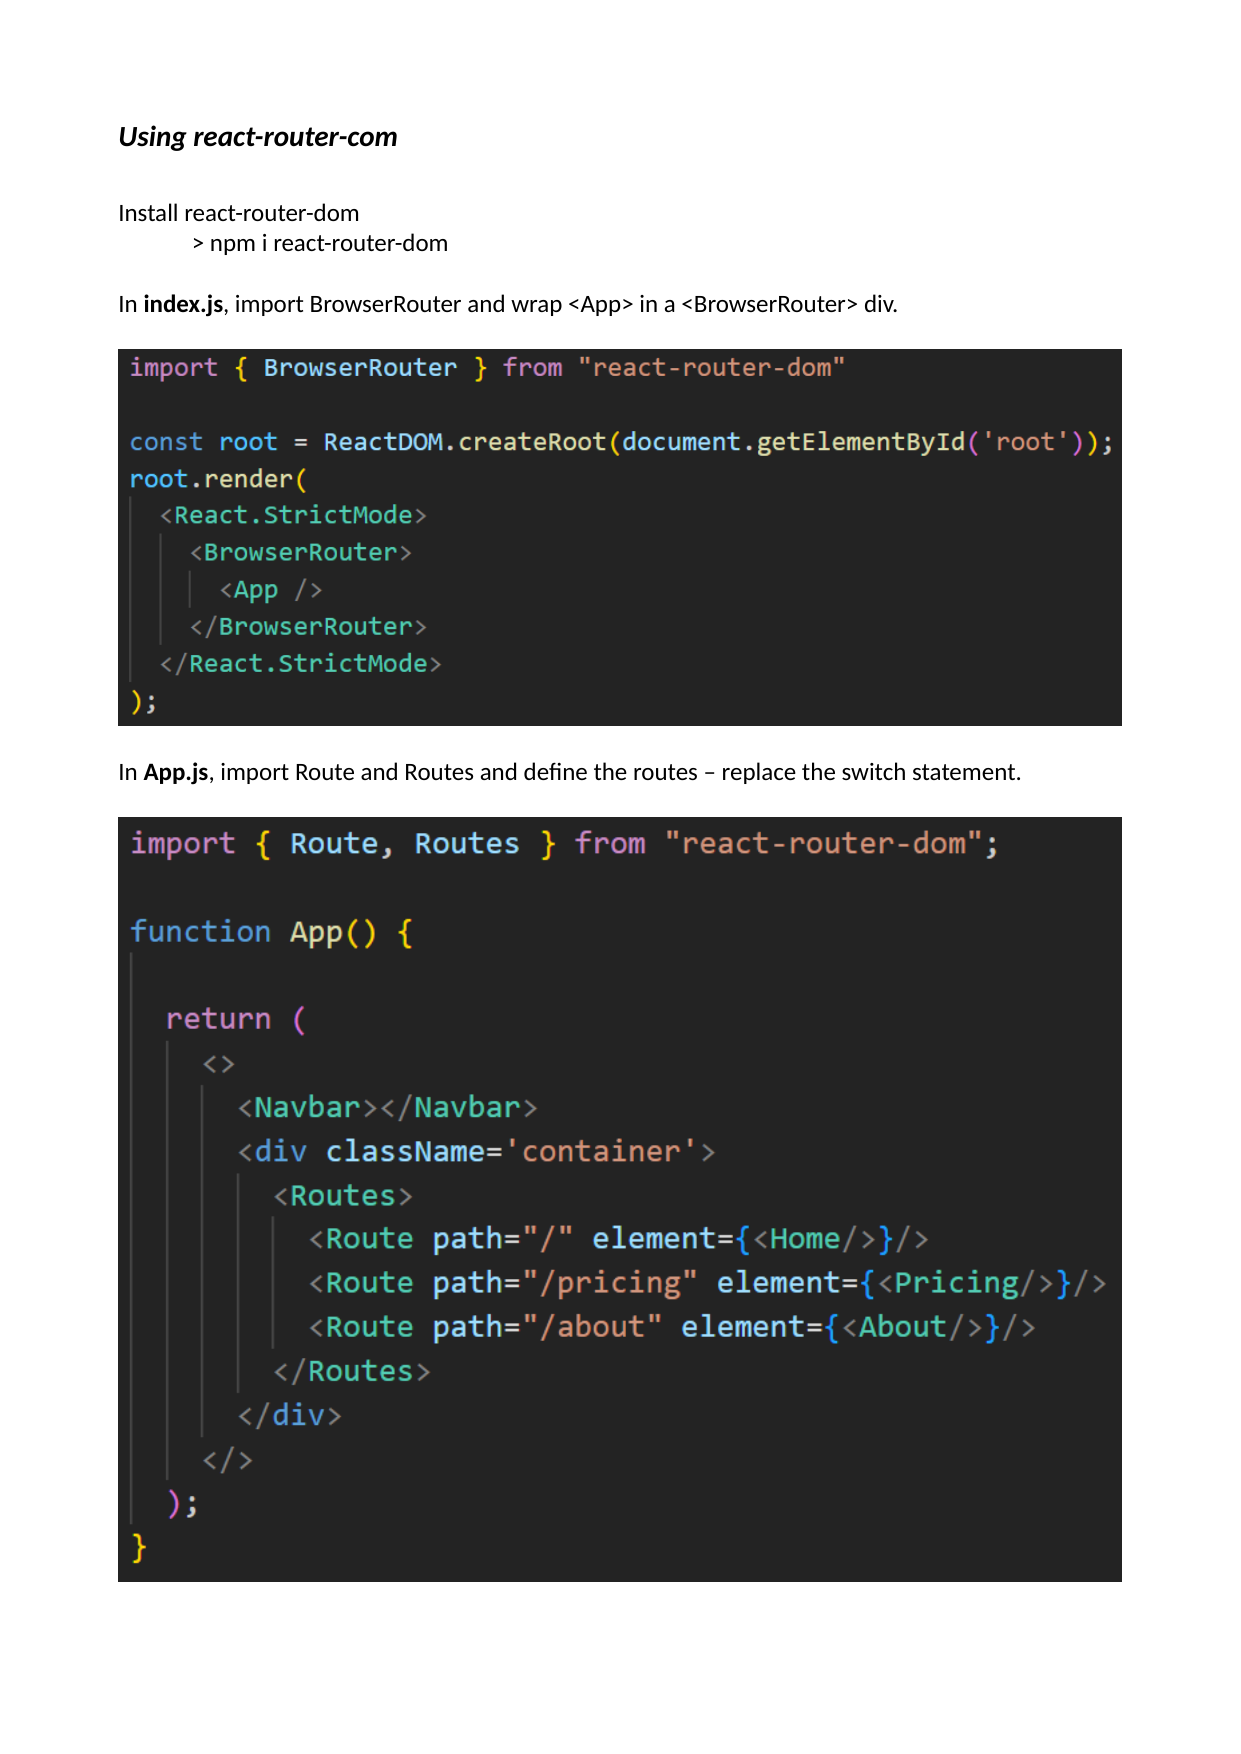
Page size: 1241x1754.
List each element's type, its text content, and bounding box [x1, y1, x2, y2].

picture [118, 349, 1122, 726]
text Install react-router-dom [118, 197, 1122, 227]
text In index.js, import BrowserRouter and wrap <App> in a <BrowserRouter> div. [118, 288, 1122, 319]
subtitle Using react-router-com [118, 118, 1122, 154]
picture [118, 817, 1122, 1582]
text In App.js, import Route and Routes and define the routes – replace the switch statement. [118, 756, 1122, 786]
text > npm i react-router-dom [118, 227, 1122, 258]
